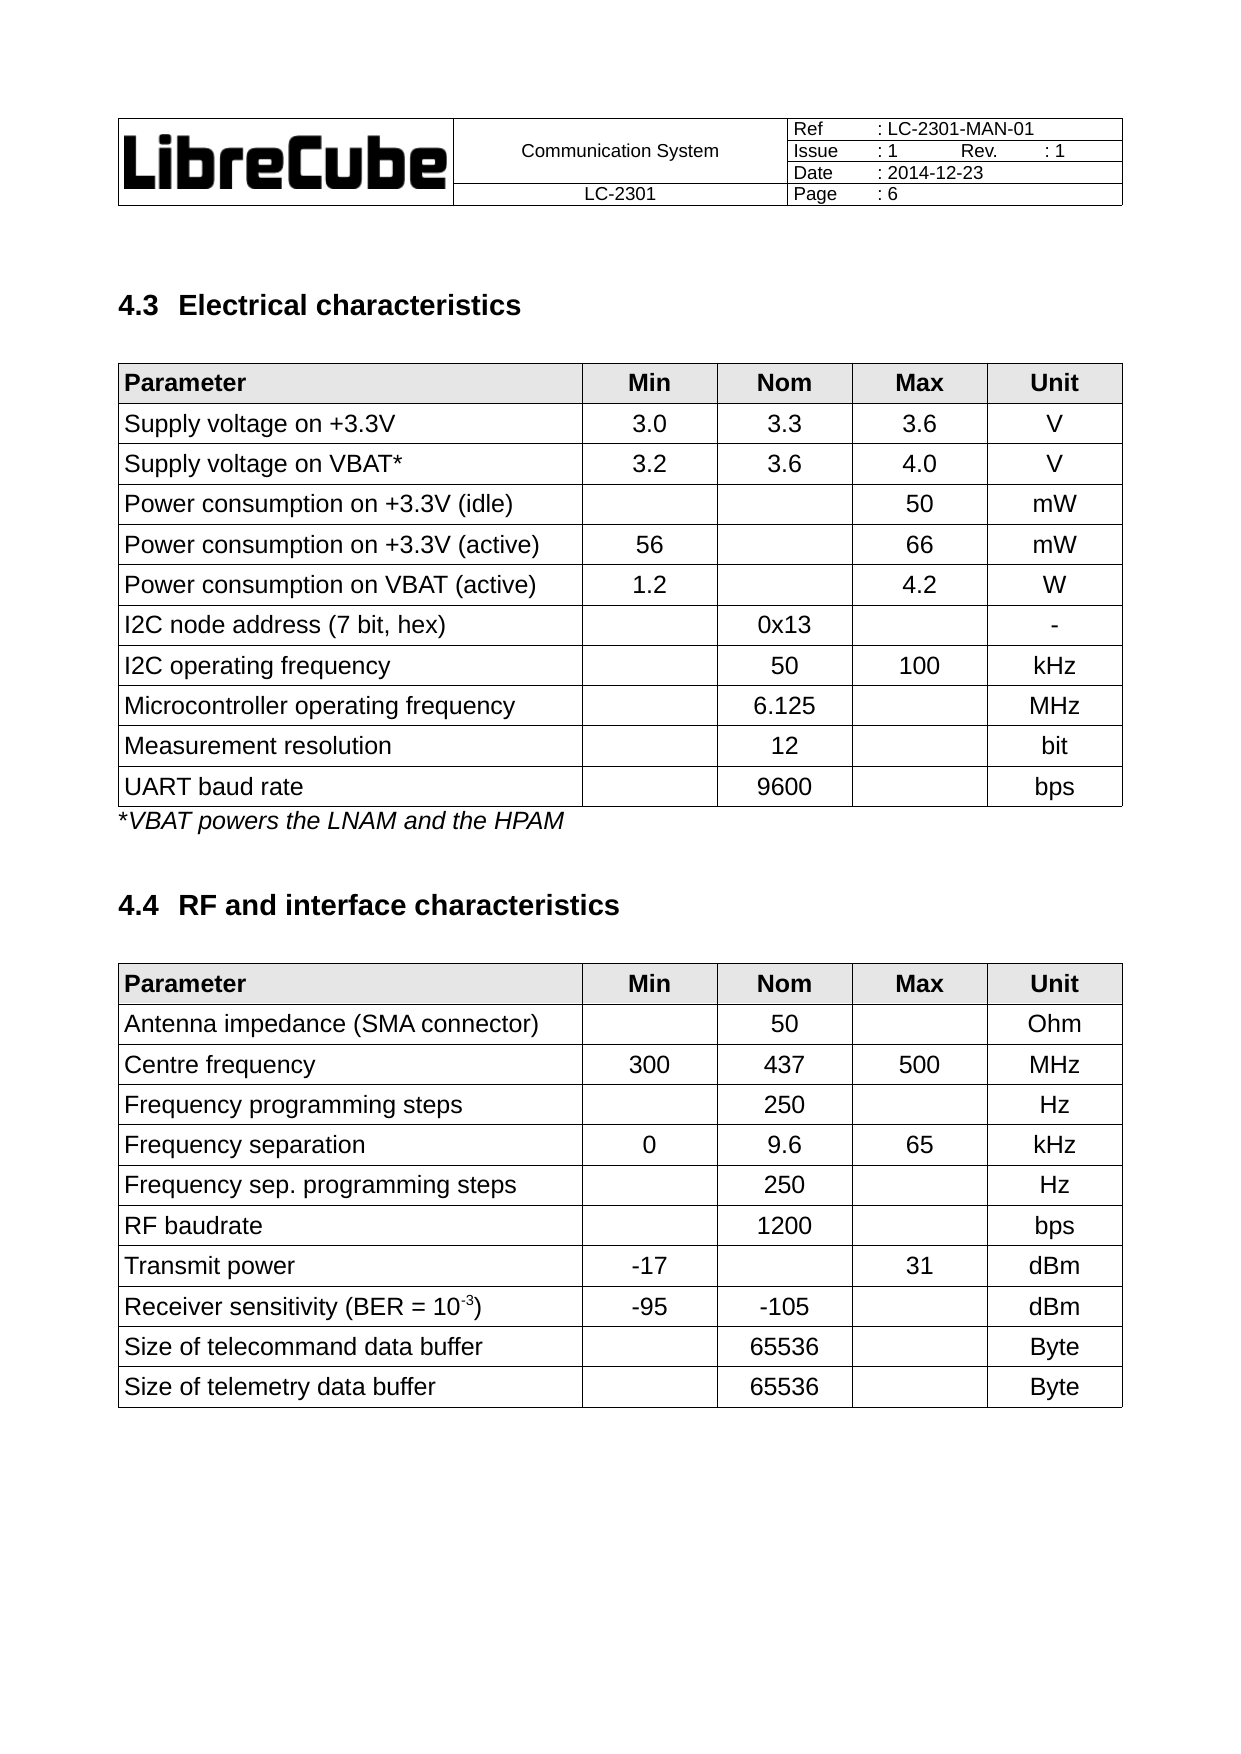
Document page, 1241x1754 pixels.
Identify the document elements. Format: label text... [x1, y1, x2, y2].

table_cell 3.0 [583, 404, 717, 443]
table_cell 56 [583, 525, 717, 564]
table_cell -17 [583, 1246, 717, 1286]
table_cell Hz [988, 1166, 1122, 1205]
table_cell [583, 646, 717, 685]
table_cell MHz [988, 1045, 1122, 1084]
table_cell Centre frequency [119, 1045, 582, 1084]
table_header Min [583, 964, 717, 1003]
table_cell Ohm [988, 1005, 1122, 1044]
table_cell 1200 [718, 1206, 852, 1245]
table_header Min [583, 364, 717, 403]
table_cell 300 [583, 1045, 717, 1084]
table_cell [583, 1005, 717, 1044]
table_cell [718, 525, 852, 564]
table_cell Power consumption on VBAT (active) [119, 565, 582, 604]
table_cell 0 [583, 1125, 717, 1165]
table_cell Supply voltage on +3.3V [119, 404, 582, 443]
table_cell 3.6 [718, 444, 852, 483]
table_cell 1.2 [583, 565, 717, 604]
table_cell Supply voltage on VBAT* [119, 444, 582, 483]
text *VBAT powers the LNAM and the HPAM [118, 807, 1122, 835]
table_cell [583, 1166, 717, 1205]
table_cell Measurement resolution [119, 726, 582, 766]
table_cell 65 [853, 1125, 987, 1165]
table_header Max [853, 964, 987, 1003]
table_cell [853, 686, 987, 725]
table_header Nom [718, 964, 852, 1003]
table_cell - [988, 606, 1122, 645]
table_header Nom [718, 364, 852, 403]
table_cell dBm [988, 1246, 1122, 1286]
table_cell [583, 1206, 717, 1245]
table_cell [853, 1327, 987, 1366]
table_cell V [988, 404, 1122, 443]
table_cell W [988, 565, 1122, 604]
table_cell 50 [718, 1005, 852, 1044]
table_cell UART baud rate [119, 767, 582, 806]
table_cell 4.2 [853, 565, 987, 604]
table_cell Hz [988, 1085, 1122, 1124]
table_cell [583, 726, 717, 766]
table_cell 437 [718, 1045, 852, 1084]
table_cell 50 [718, 646, 852, 685]
table_cell [853, 726, 987, 766]
table_header Unit [988, 364, 1122, 403]
table_header Unit [988, 964, 1122, 1003]
table_cell [583, 1367, 717, 1407]
subtitle RF and interface characteristics [118, 888, 1122, 922]
table_cell 3.2 [583, 444, 717, 483]
table_cell [853, 767, 987, 806]
table_cell 9600 [718, 767, 852, 806]
table_cell 9.6 [718, 1125, 852, 1165]
table_cell 250 [718, 1085, 852, 1124]
table_cell I2C operating frequency [119, 646, 582, 685]
table_cell bit [988, 726, 1122, 766]
table_cell [718, 565, 852, 604]
table_cell Size of telecommand data buffer [119, 1327, 582, 1366]
table_cell Frequency programming steps [119, 1085, 582, 1124]
table_cell [583, 686, 717, 725]
table_cell 3.6 [853, 404, 987, 443]
table_cell 12 [718, 726, 852, 766]
table_cell Antenna impedance (SMA connector) [119, 1005, 582, 1044]
table_cell [718, 485, 852, 524]
table_cell Frequency separation [119, 1125, 582, 1165]
table_cell [853, 1206, 987, 1245]
picture [124, 134, 447, 189]
table_cell 500 [853, 1045, 987, 1084]
table_cell 50 [853, 485, 987, 524]
table_cell MHz [988, 686, 1122, 725]
table_cell [583, 1085, 717, 1124]
table_cell V [988, 444, 1122, 483]
table_cell [583, 485, 717, 524]
table_cell [853, 1287, 987, 1326]
table_cell 3.3 [718, 404, 852, 443]
table_cell [583, 767, 717, 806]
table_cell dBm [988, 1287, 1122, 1326]
table_cell [583, 1327, 717, 1366]
table_cell bps [988, 767, 1122, 806]
table_cell 0x13 [718, 606, 852, 645]
table_cell 4.0 [853, 444, 987, 483]
table_cell Power consumption on +3.3V (active) [119, 525, 582, 564]
table_cell [853, 606, 987, 645]
table_cell Frequency sep. programming steps [119, 1166, 582, 1205]
table_cell kHz [988, 1125, 1122, 1165]
table_cell Byte [988, 1367, 1122, 1407]
table_cell -105 [718, 1287, 852, 1326]
table_cell Byte [988, 1327, 1122, 1366]
table_cell [583, 606, 717, 645]
table_cell mW [988, 485, 1122, 524]
table_header Parameter [119, 364, 582, 403]
table_cell 65536 [718, 1327, 852, 1366]
subtitle Electrical characteristics [118, 288, 1122, 321]
table_cell 31 [853, 1246, 987, 1286]
table_cell Transmit power [119, 1246, 582, 1286]
table_cell RF baudrate [119, 1206, 582, 1245]
table_cell 65536 [718, 1367, 852, 1407]
table_cell [718, 1246, 852, 1286]
table_cell Receiver sensitivity (BER = 10-3) [119, 1287, 582, 1326]
table_cell [853, 1005, 987, 1044]
table_cell -95 [583, 1287, 717, 1326]
table_header Max [853, 364, 987, 403]
table_cell I2C node address (7 bit, hex) [119, 606, 582, 645]
table_cell [853, 1367, 987, 1407]
table_cell Power consumption on +3.3V (idle) [119, 485, 582, 524]
table_cell 66 [853, 525, 987, 564]
table_header Parameter [119, 964, 582, 1003]
table_cell 100 [853, 646, 987, 685]
table_cell bps [988, 1206, 1122, 1245]
table_cell 6.125 [718, 686, 852, 725]
table_cell mW [988, 525, 1122, 564]
table_cell Microcontroller operating frequency [119, 686, 582, 725]
table_cell [853, 1085, 987, 1124]
table_cell kHz [988, 646, 1122, 685]
table_cell 250 [718, 1166, 852, 1205]
table_cell Size of telemetry data buffer [119, 1367, 582, 1407]
table_cell [853, 1166, 987, 1205]
